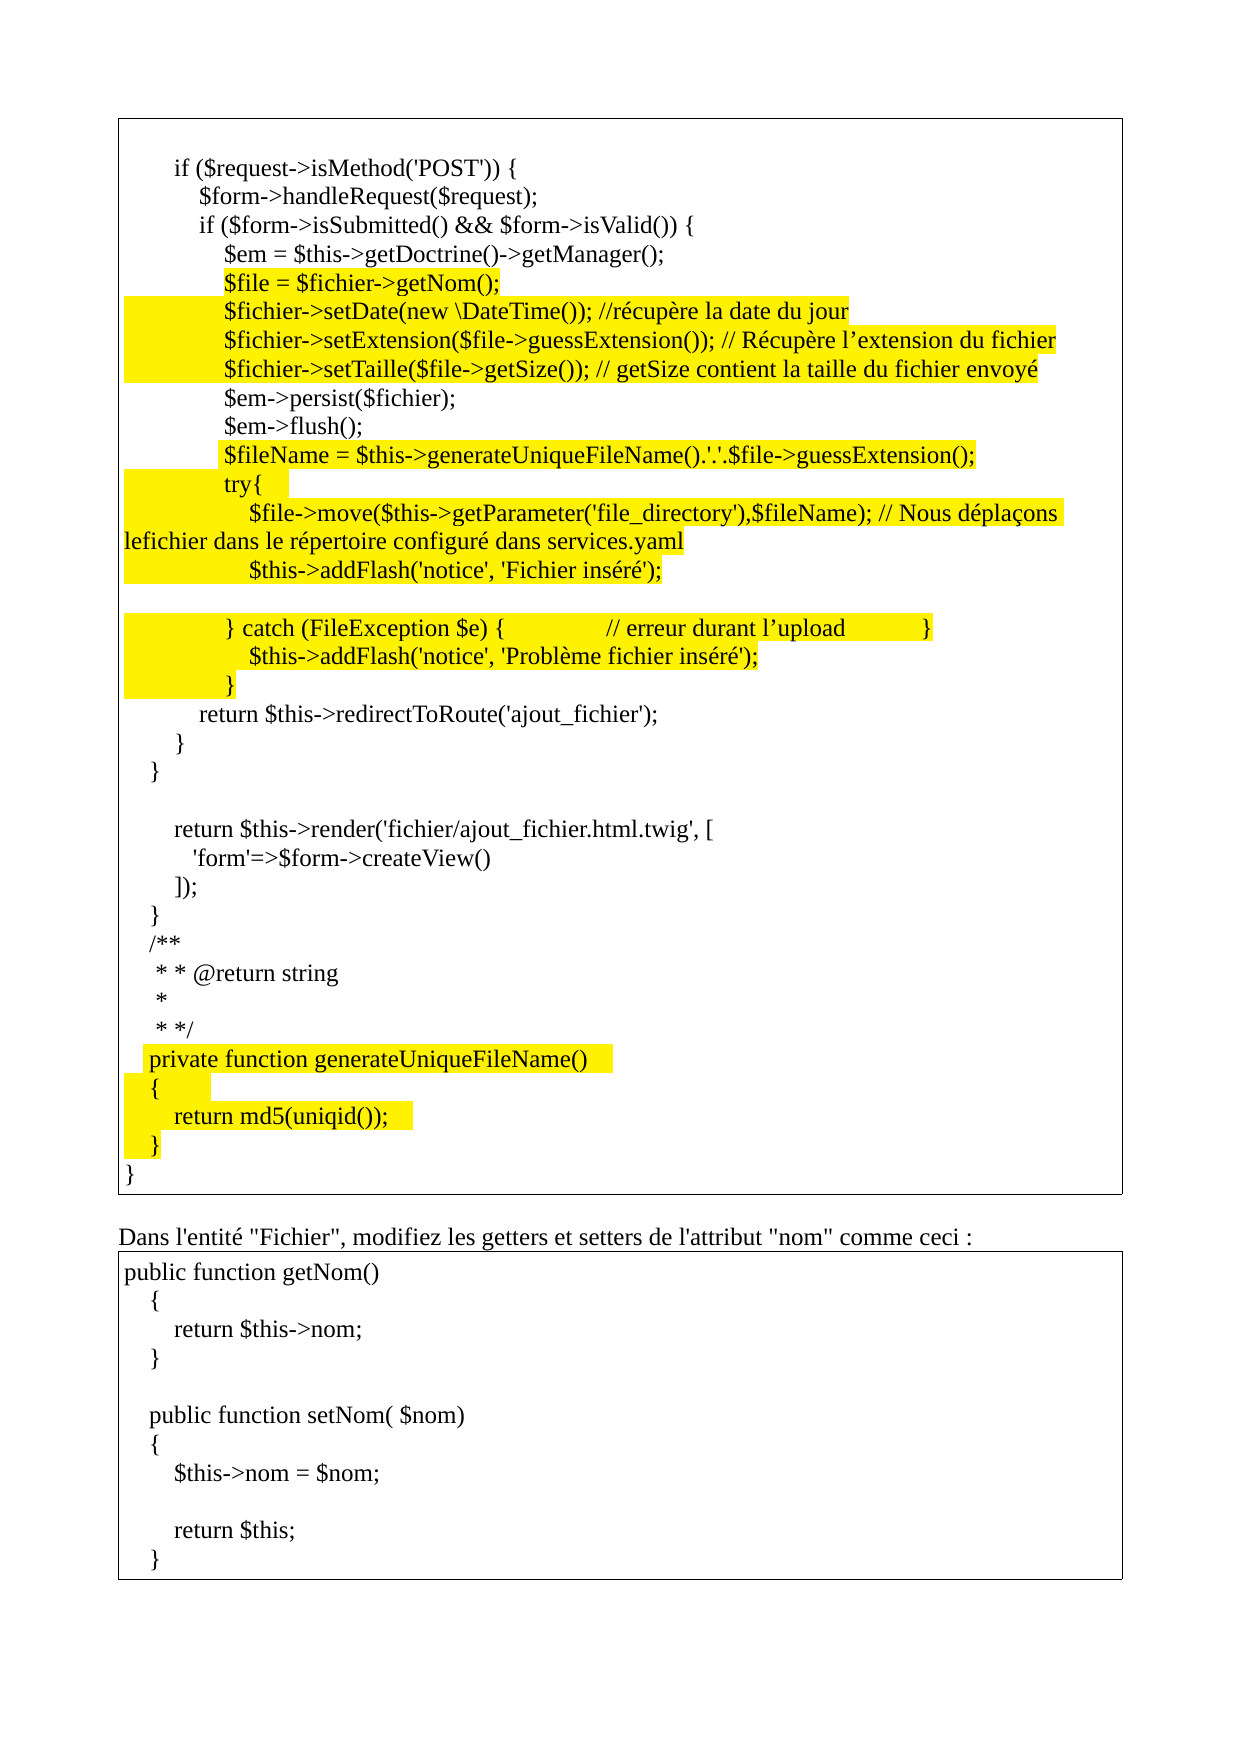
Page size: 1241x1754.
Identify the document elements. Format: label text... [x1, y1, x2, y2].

table_header if ($request->isMethod('POST')) { $form->handleRequest($request); if ($form->isSubmitted() && $form->isValid()) { $em = $this->getDoctrine()->getManager(); $file = $fichier->getNom(); $fichier->setDate(new \DateTime()); //récupère la date du jour $fichier->setExtension($file->guessExtension()); // Récupère l’extension du fichier $fichier->setTaille($file->getSize()); // getSize contient la taille du fichier envoyé $em->persist($fichier); $em->flush(); $fileName = $this->generateUniqueFileName().'.'.$file->guessExtension(); try{ $file->move($this->getParameter('file_directory'),$fileName); // Nous déplaçons lefichier dans le répertoire configuré dans services.yaml $this->addFlash('notice', 'Fichier inséré'); } catch (FileException $e) { // erreur durant l’upload } $this->addFlash('notice', 'Problème fichier inséré'); } return $this->redirectToRoute('ajout_fichier'); } } return $this->render('fichier/ajout_fichier.html.twig', [ 'form'=>$form->createView() ]); } /** * * @return string * * */ private function generateUniqueFileName() { return md5(uniqid()); } } [119, 119, 1122, 1193]
table_header public function getNom() { return $this->nom; } public function setNom( $nom) { $this->nom = $nom; return $this; } [119, 1252, 1122, 1579]
text Dans l'entité "Fichier", modifiez les getters et setters de l'attribut "nom" comme ceci : [118, 1222, 1122, 1251]
